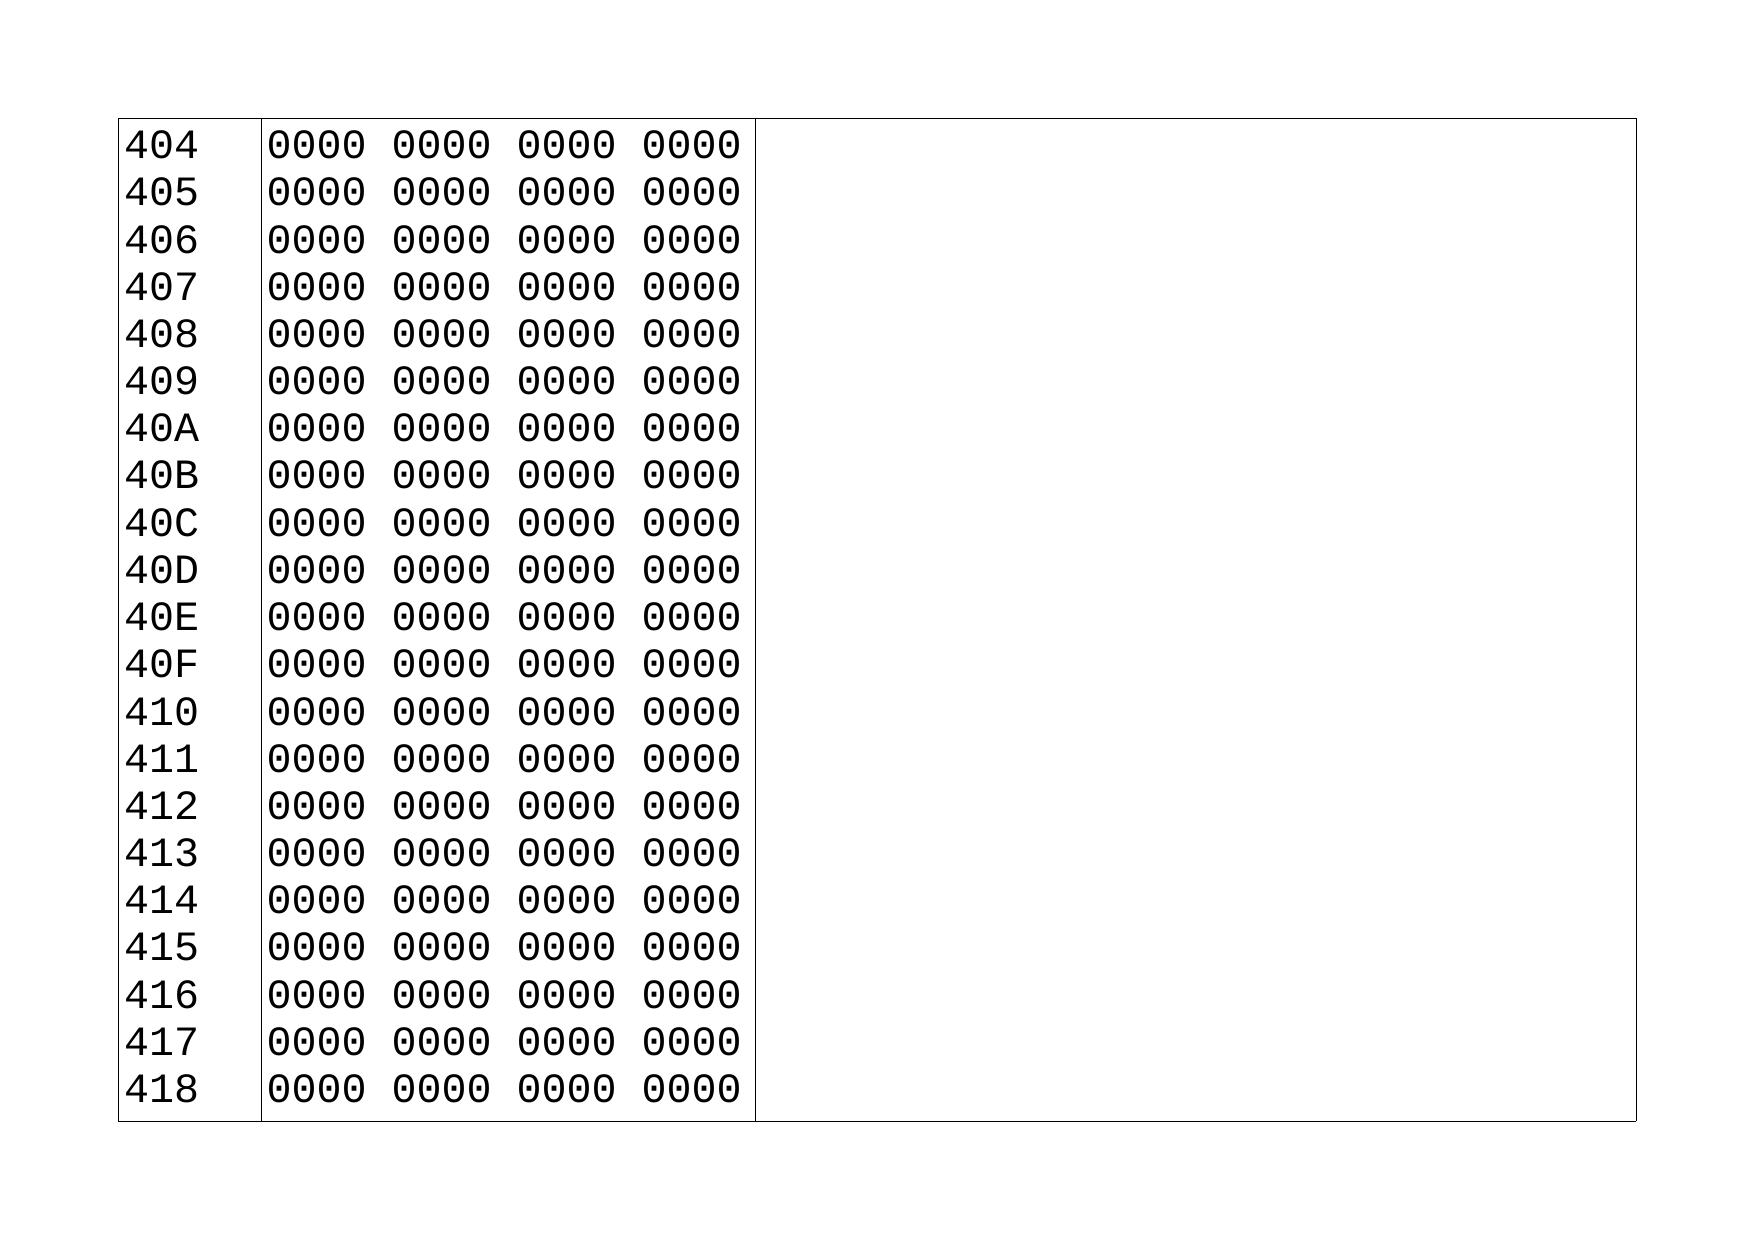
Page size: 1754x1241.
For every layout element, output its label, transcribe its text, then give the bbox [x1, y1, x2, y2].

table_header 0000 0000 0000 0000 0000 0000 0000 0000 0000 0000 0000 0000 0000 0000 0000 0000 0000 0000 0000 0000 0000 0000 0000 0000 0000 0000 0000 0000 0000 0000 0000 0000 0000 0000 0000 0000 0000 0000 0000 0000 0000 0000 0000 0000 0000 0000 0000 0000 0000 0000 0000 0000 0000 0000 0000 0000 0000 0000 0000 0000 0000 0000 0000 0000 0000 0000 0000 0000 0000 0000 0000 0000 0000 0000 0000 0000 0000 0000 0000 0000 0000 0000 0000 0000 [262, 119, 755, 1121]
table_header [756, 119, 1636, 1121]
table_header 404 405 406 407 408 409 40A 40B 40C 40D 40E 40F 410 411 412 413 414 415 416 417 418 [119, 119, 261, 1121]
